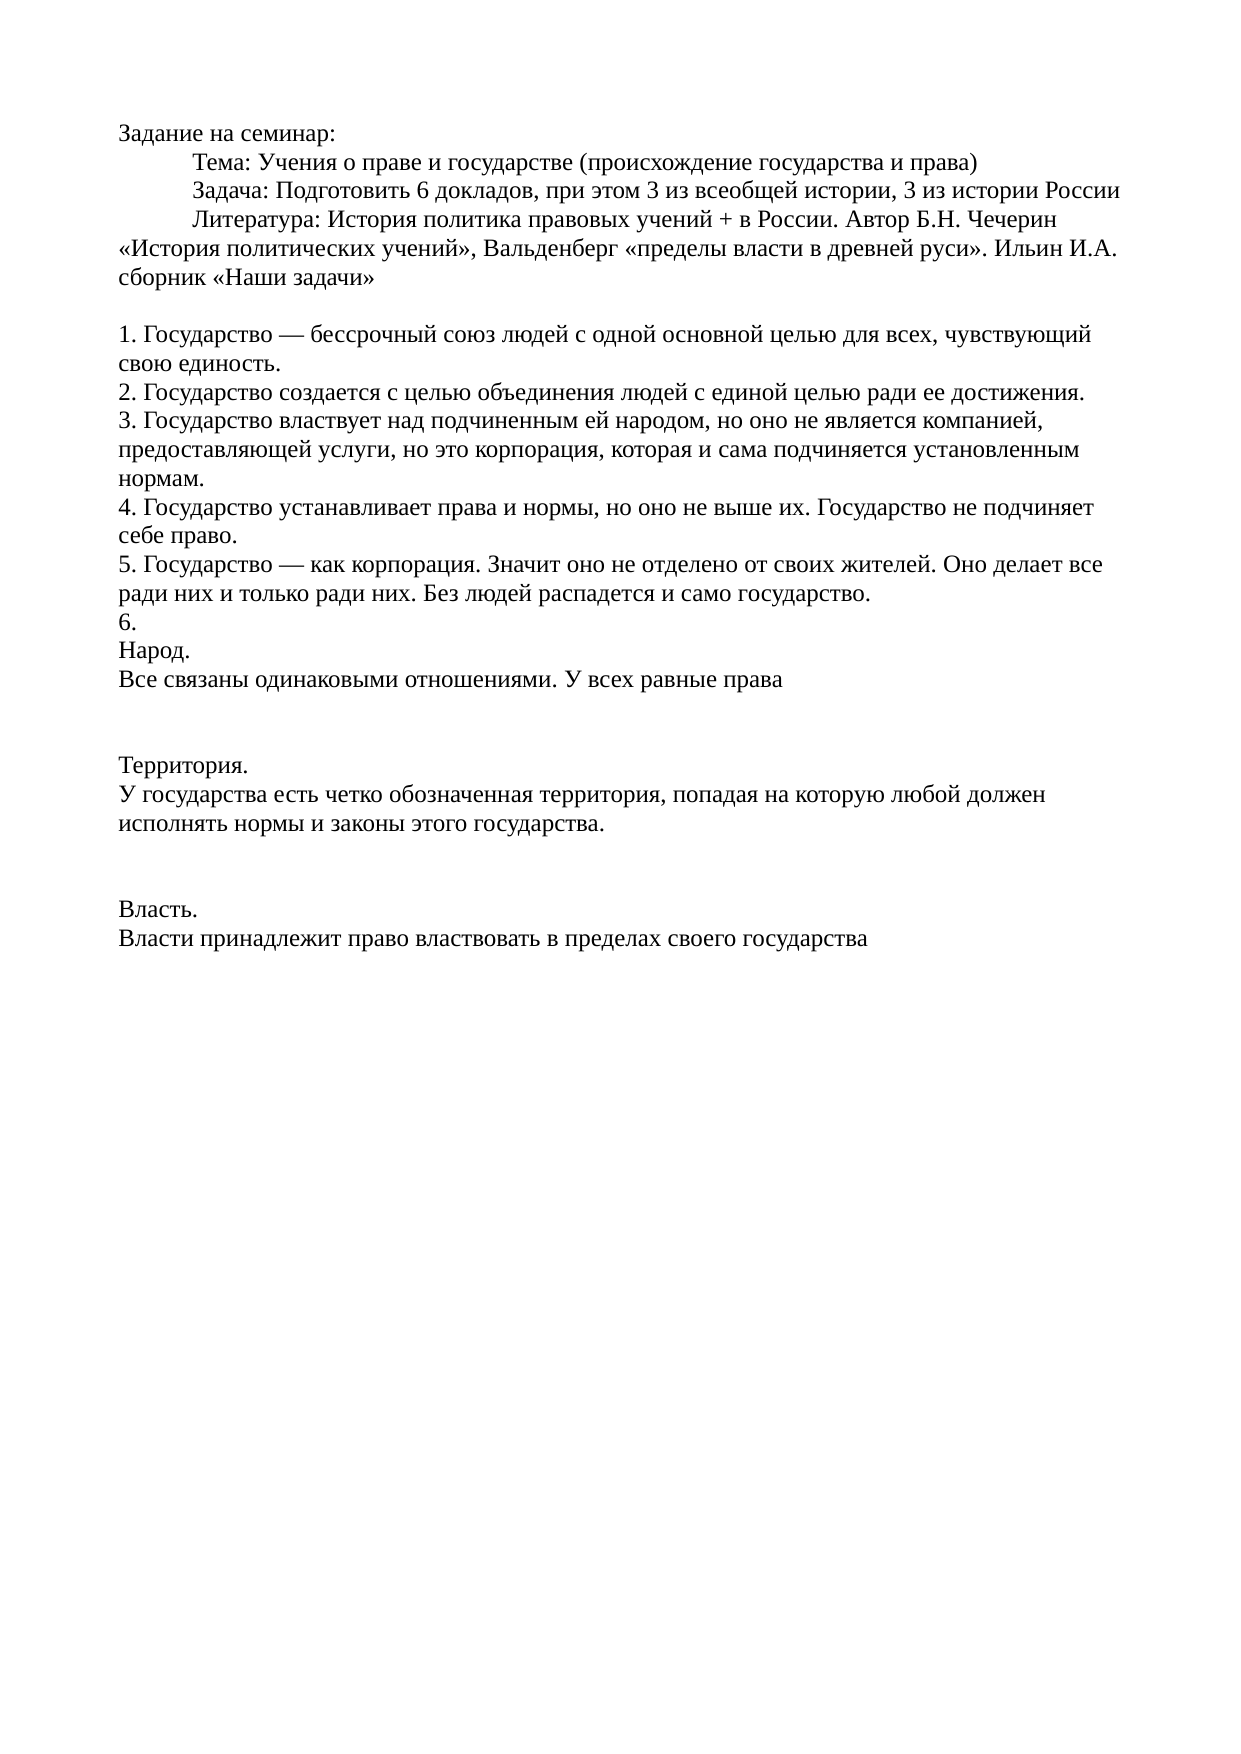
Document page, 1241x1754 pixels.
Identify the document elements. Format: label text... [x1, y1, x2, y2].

text 2. Государство создается с целью объединения людей с единой целью ради ее достижения. [118, 377, 1122, 406]
text Тема: Учения о праве и государстве (происхождение государства и права) [118, 147, 1122, 176]
text Все связаны одинаковыми отношениями. У всех равные права [118, 664, 1122, 693]
text Власть. [118, 894, 1122, 923]
text У государства есть четко обозначенная территория, попадая на которую любой должен исполнять нормы и законы этого государства. [118, 779, 1122, 837]
text Литература: История политика правовых учений + в России. Автор Б.Н. Чечерин «История политических учений», Вальденберг «пределы власти в древней руси». Ильин И.А. сборник «Наши задачи» [118, 204, 1122, 291]
text 5. Государство — как корпорация. Значит оно не отделено от своих жителей. Оно делает все ради них и только ради них. Без людей распадется и само государство. [118, 549, 1122, 607]
text 4. Государство устанавливает права и нормы, но оно не выше их. Государство не подчиняет себе право. [118, 492, 1122, 549]
text Задание на семинар: [118, 118, 1122, 147]
text 3. Государство властвует над подчиненным ей народом, но оно не является компанией, предоставляющей услуги, но это корпорация, которая и сама подчиняется установленным нормам. [118, 406, 1122, 492]
text Задача: Подготовить 6 докладов, при этом 3 из всеобщей истории, 3 из истории России [118, 176, 1122, 204]
text 1. Государство — бессрочный союз людей с одной основной целью для всех, чувствующий свою единость. [118, 319, 1122, 377]
text Народ. [118, 636, 1122, 664]
text Власти принадлежит право властвовать в пределах своего государства [118, 923, 1122, 952]
text 6. [118, 607, 1122, 636]
text Территория. [118, 751, 1122, 779]
